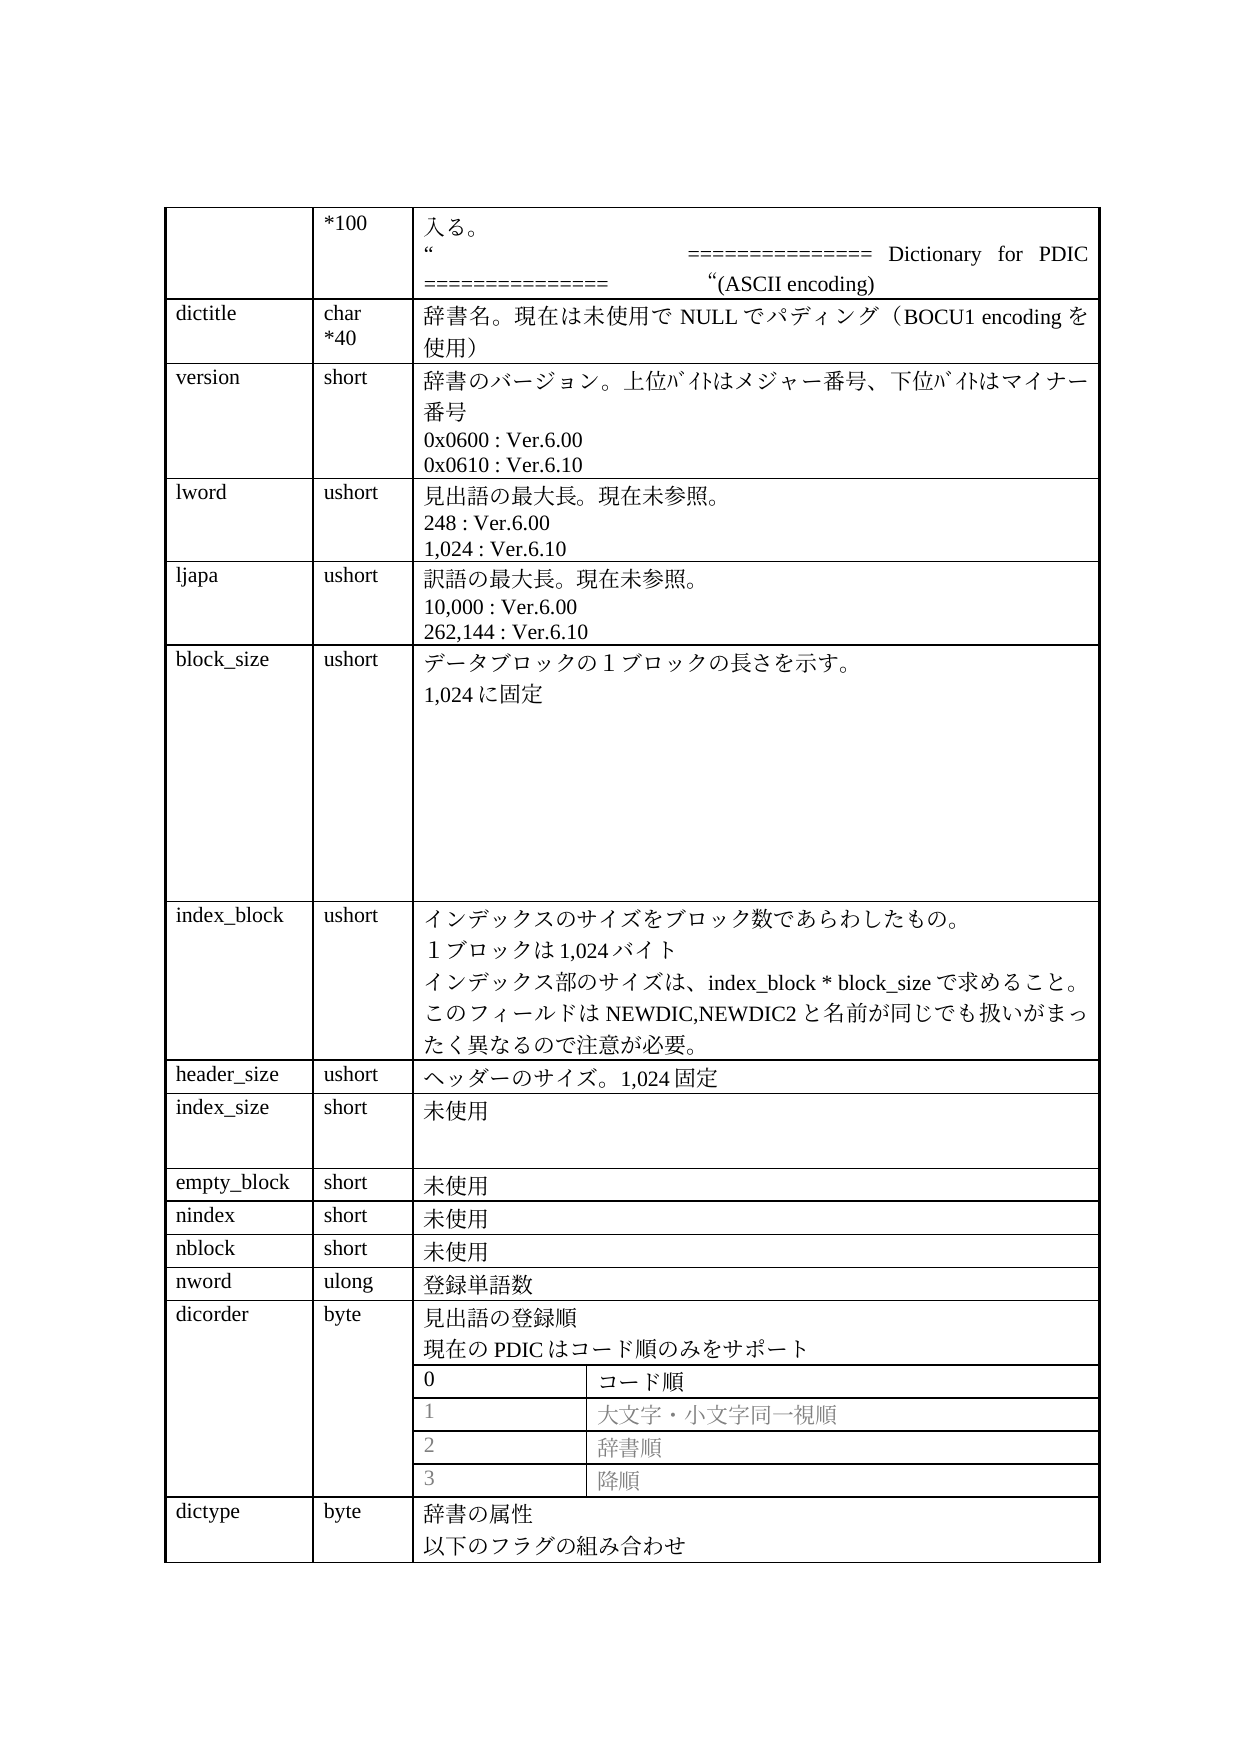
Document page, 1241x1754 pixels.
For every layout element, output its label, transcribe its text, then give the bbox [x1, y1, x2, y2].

table_cell short [314, 1169, 412, 1200]
table_cell 辞書名。現在は未使用でNULLでパディング（BOCU1 encodingを使用） [414, 300, 1098, 362]
table_cell dictitle [167, 300, 312, 362]
table_cell ushort [314, 1061, 412, 1092]
table_cell ヘッダーのサイズ。1,024固定 [414, 1061, 1098, 1092]
table_cell 辞書のバージョン。上位ﾊﾞｲﾄはメジャー番号、下位ﾊﾞｲﾄはマイナー番号 0x0600 : Ver.6.00 0x0610 : Ver.6.10 [414, 364, 1098, 477]
table_cell 大文字・小文字同一視順 [587, 1399, 1098, 1430]
table_cell ushort [314, 646, 412, 901]
table_cell nword [167, 1268, 312, 1299]
table_cell dictype [167, 1498, 312, 1562]
table_cell index_size [167, 1094, 312, 1167]
table_cell short [314, 1094, 412, 1167]
table_cell 登録単語数 [414, 1268, 1098, 1299]
table_cell nblock [167, 1235, 312, 1266]
table_cell 未使用 [414, 1235, 1098, 1266]
table_cell index_block [167, 902, 312, 1059]
table_cell 0 [414, 1366, 586, 1397]
table_cell 辞書の属性 以下のフラグの組み合わせ [414, 1498, 1098, 1562]
table_cell short [314, 1235, 412, 1266]
table_cell 辞書順 [587, 1432, 1098, 1463]
table_cell 未使用 [414, 1169, 1098, 1200]
table_cell ulong [314, 1268, 412, 1299]
table_cell データブロックの１ブロックの長さを示す。 1,024に固定 [414, 646, 1098, 901]
table_cell block_size [167, 646, 312, 901]
table_cell ushort [314, 562, 412, 644]
table_cell version [167, 364, 312, 477]
table_cell 訳語の最大長。現在未参照。 10,000 : Ver.6.00 262,144 : Ver.6.10 [414, 562, 1098, 644]
table_cell header_size [167, 1061, 312, 1092]
table_cell dicorder [167, 1301, 312, 1496]
table_cell 見出語の登録順 現在のPDICはコード順のみをサポート [414, 1301, 1098, 1364]
table_cell ushort [314, 479, 412, 561]
table_cell short [314, 364, 412, 477]
table_cell 1 [414, 1399, 586, 1430]
table_cell 2 [414, 1432, 586, 1463]
table_cell char *40 [314, 300, 412, 362]
table_cell [167, 208, 312, 298]
table_cell short [314, 1202, 412, 1233]
table_cell 3 [414, 1465, 586, 1496]
table_cell 見出語の最大長。現在未参照。 248 : Ver.6.00 1,024 : Ver.6.10 [414, 479, 1098, 561]
table_cell byte [314, 1301, 412, 1496]
table_cell 未使用 [414, 1202, 1098, 1233]
table_cell コード順 [587, 1366, 1098, 1397]
table_cell 降順 [587, 1465, 1098, 1496]
table_cell 入る。 “ =============== Dictionary for PDIC =============== “(ASCII encoding) [414, 208, 1098, 298]
table_cell 未使用 [414, 1094, 1098, 1167]
table_cell lword [167, 479, 312, 561]
table_cell ljapa [167, 562, 312, 644]
table_cell ushort [314, 902, 412, 1059]
table_cell *100 [314, 208, 412, 298]
table_cell nindex [167, 1202, 312, 1233]
table_cell byte [314, 1498, 412, 1562]
table_cell インデックスのサイズをブロック数であらわしたもの。 １ブロックは1,024バイト インデックス部のサイズは、index_block * block_sizeで求めること。 このフィールドはNEWDIC,NEWDIC2と名前が同じでも扱いがまったく異なるので注意が必要。 [414, 902, 1098, 1059]
table_cell empty_block [167, 1169, 312, 1200]
